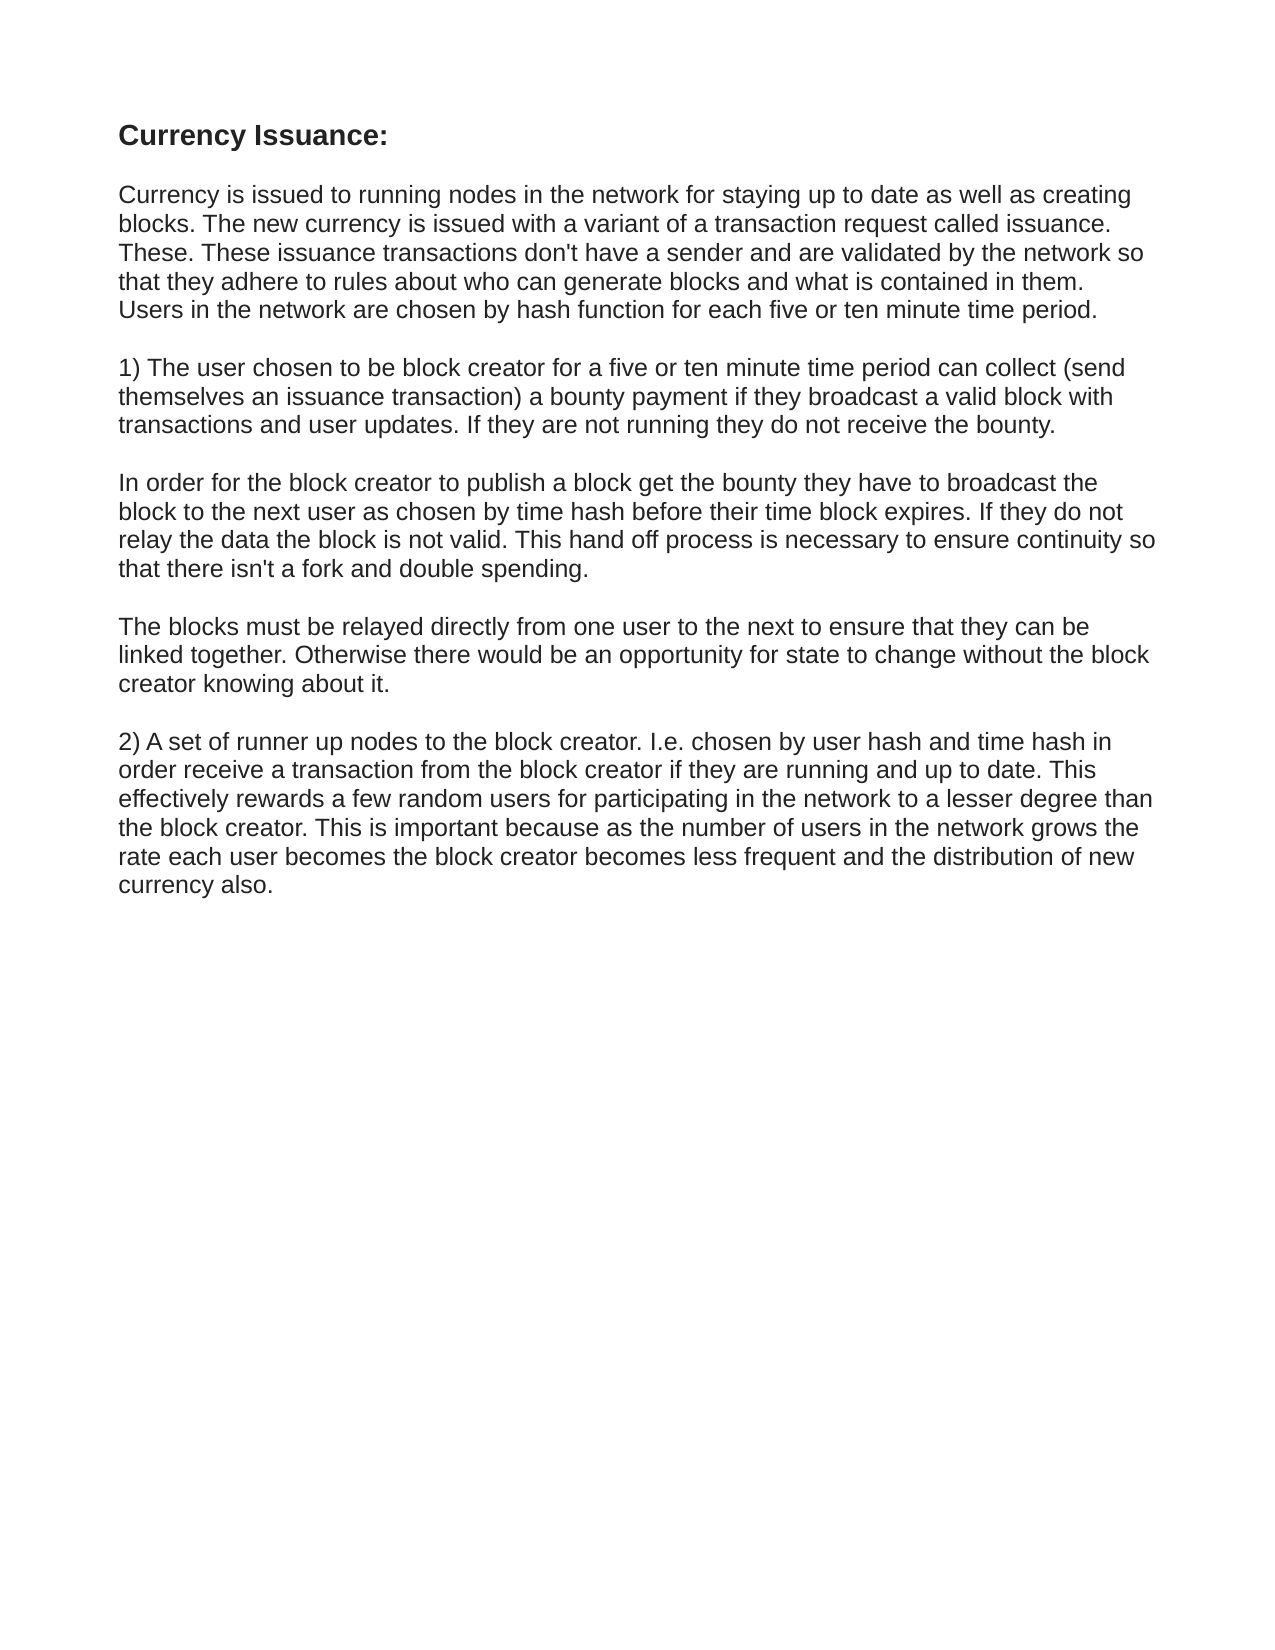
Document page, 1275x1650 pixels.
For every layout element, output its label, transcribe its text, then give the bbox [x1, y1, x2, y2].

text 1) The user chosen to be block creator for a five or ten minute time period can collect (send themselves an issuance transaction) a bounty payment if they broadcast a valid block with transactions and user updates. If they are not running they do not receive the bounty. [118, 353, 1157, 439]
list 2) A set of runner up nodes to the block creator. I.e. chosen by user hash and time hash in order receive a transaction from the block creator if they are running and up to date. This effectively rewards a few random users for participating in the network to a lesser degree than the block creator. This is important because as the number of users in the network grows the rate each user becomes the block creator becomes less frequent and the distribution of new currency also. [118, 727, 1157, 899]
text Currency Issuance: [118, 118, 1157, 152]
text The blocks must be relayed directly from one user to the next to ensure that they can be linked together. Otherwise there would be an opportunity for state to change without the block creator knowing about it. [118, 612, 1157, 698]
text In order for the block creator to publish a block get the bounty they have to broadcast the block to the next user as chosen by time hash before their time block expires. If they do not relay the data the block is not valid. This hand off process is necessary to ensure continuity so that there isn't a fork and double spending. [118, 468, 1157, 583]
text Currency is issued to running nodes in the network for staying up to date as well as creating blocks. The new currency is issued with a variant of a transaction request called issuance. These. These issuance transactions don't have a sender and are validated by the network so that they adhere to rules about who can generate blocks and what is contained in them. Users in the network are chosen by hash function for each five or ten minute time period. [118, 180, 1157, 324]
